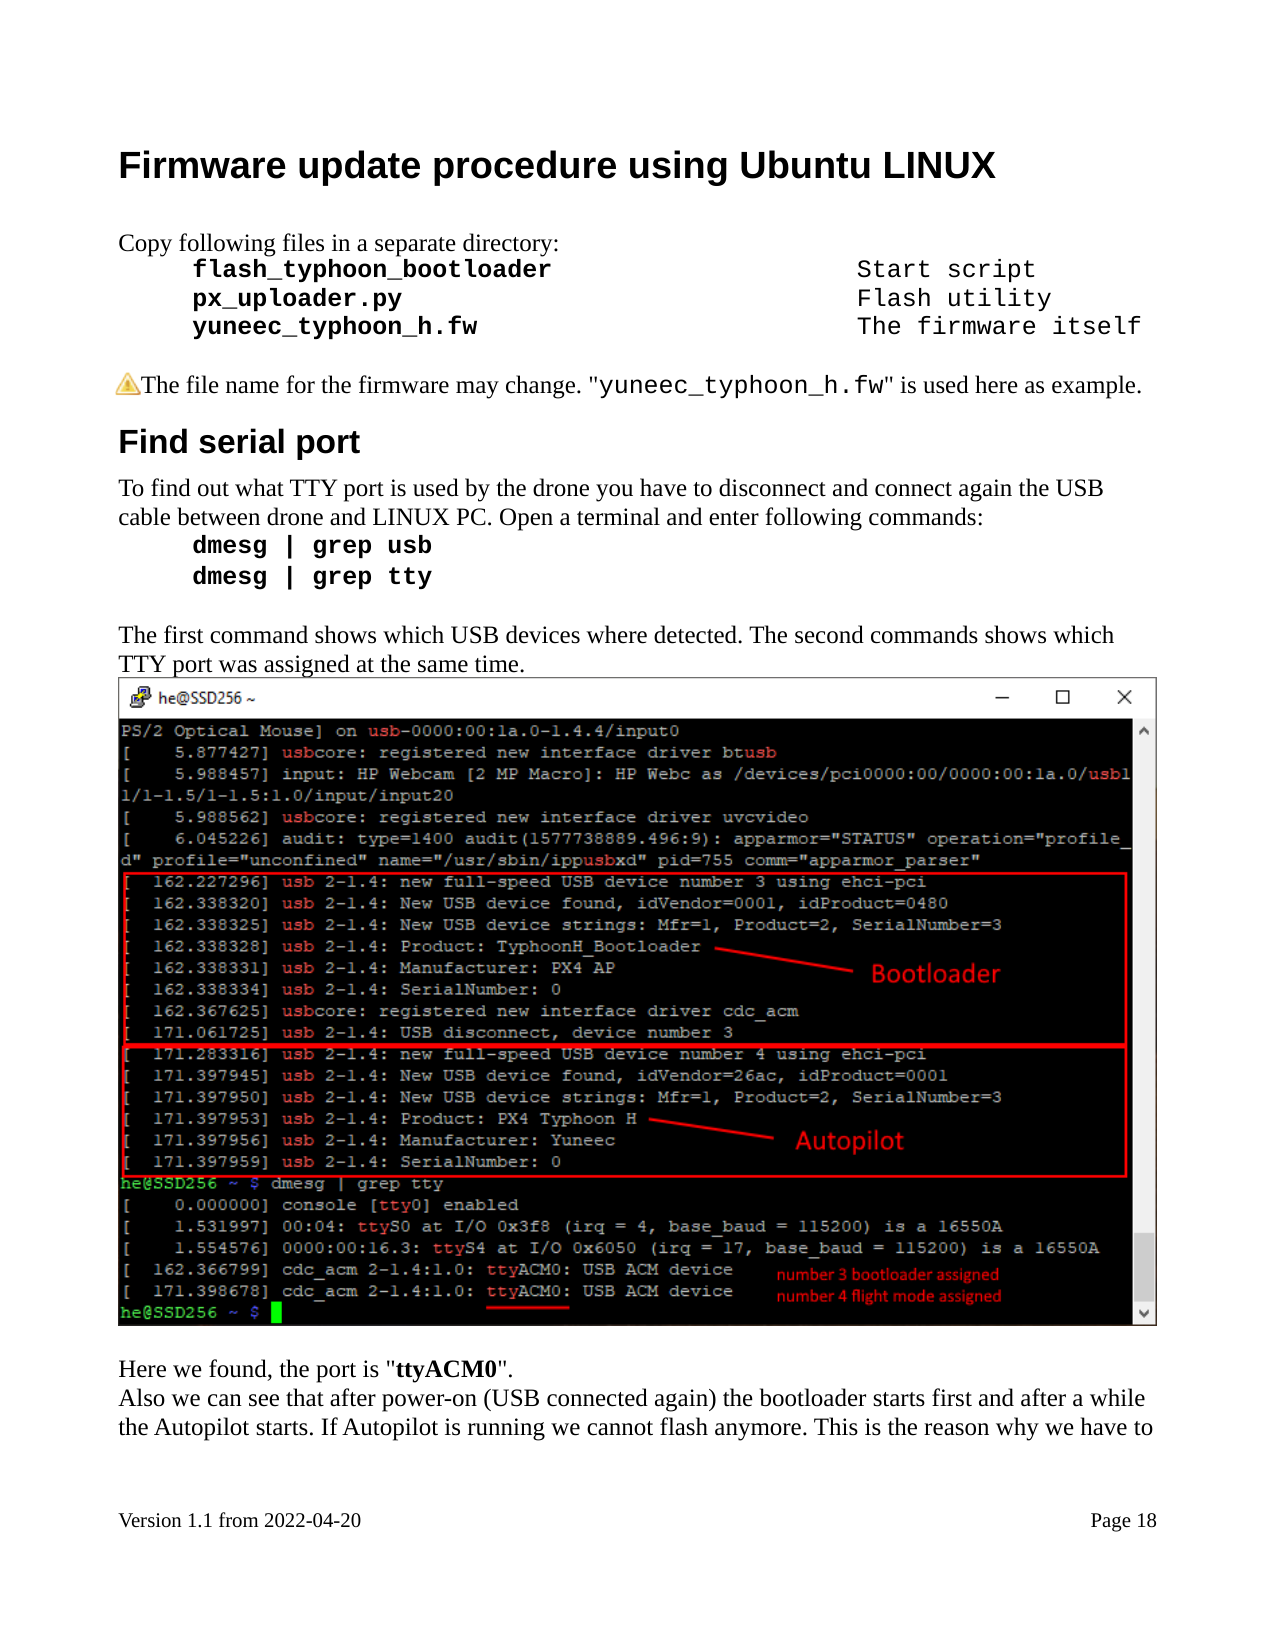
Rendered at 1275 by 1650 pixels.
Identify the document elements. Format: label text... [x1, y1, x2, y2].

text yuneec_typhoon_h.fw The firmware itself [118, 313, 1157, 342]
text px_uploader.py Flash utility [118, 285, 1157, 313]
text dmesg | grep tty [118, 561, 1157, 592]
text Here we found, the port is "ttyACM0". [118, 1354, 1157, 1383]
picture [118, 677, 1157, 1326]
text Copy following files in a separate directory: [118, 228, 1157, 257]
text Also we can see that after power-on (USB connected again) the bootloader starts first and after a while the Autopilot starts. If Autopilot is running we cannot flash anymore. This is the reason why we have to [118, 1383, 1157, 1441]
text The first command shows which USB devices where detected. The second commands shows which TTY port was assigned at the same time. [118, 620, 1157, 677]
text The file name for the firmware may change. "yuneec_typhoon_h.fw" is used here as example. [118, 370, 1157, 401]
text dmesg | grep usb [118, 530, 1157, 561]
subtitle Firmware update procedure using Ubuntu LINUX [118, 143, 1157, 187]
subtitle Find serial port [118, 422, 1157, 460]
text To find out what TTY port is used by the drone you have to disconnect and connect again the USB cable between drone and LINUX PC. Open a terminal and enter following commands: [118, 473, 1157, 530]
text flash_typhoon_bootloader Start script [118, 257, 1157, 285]
picture [115, 371, 141, 397]
